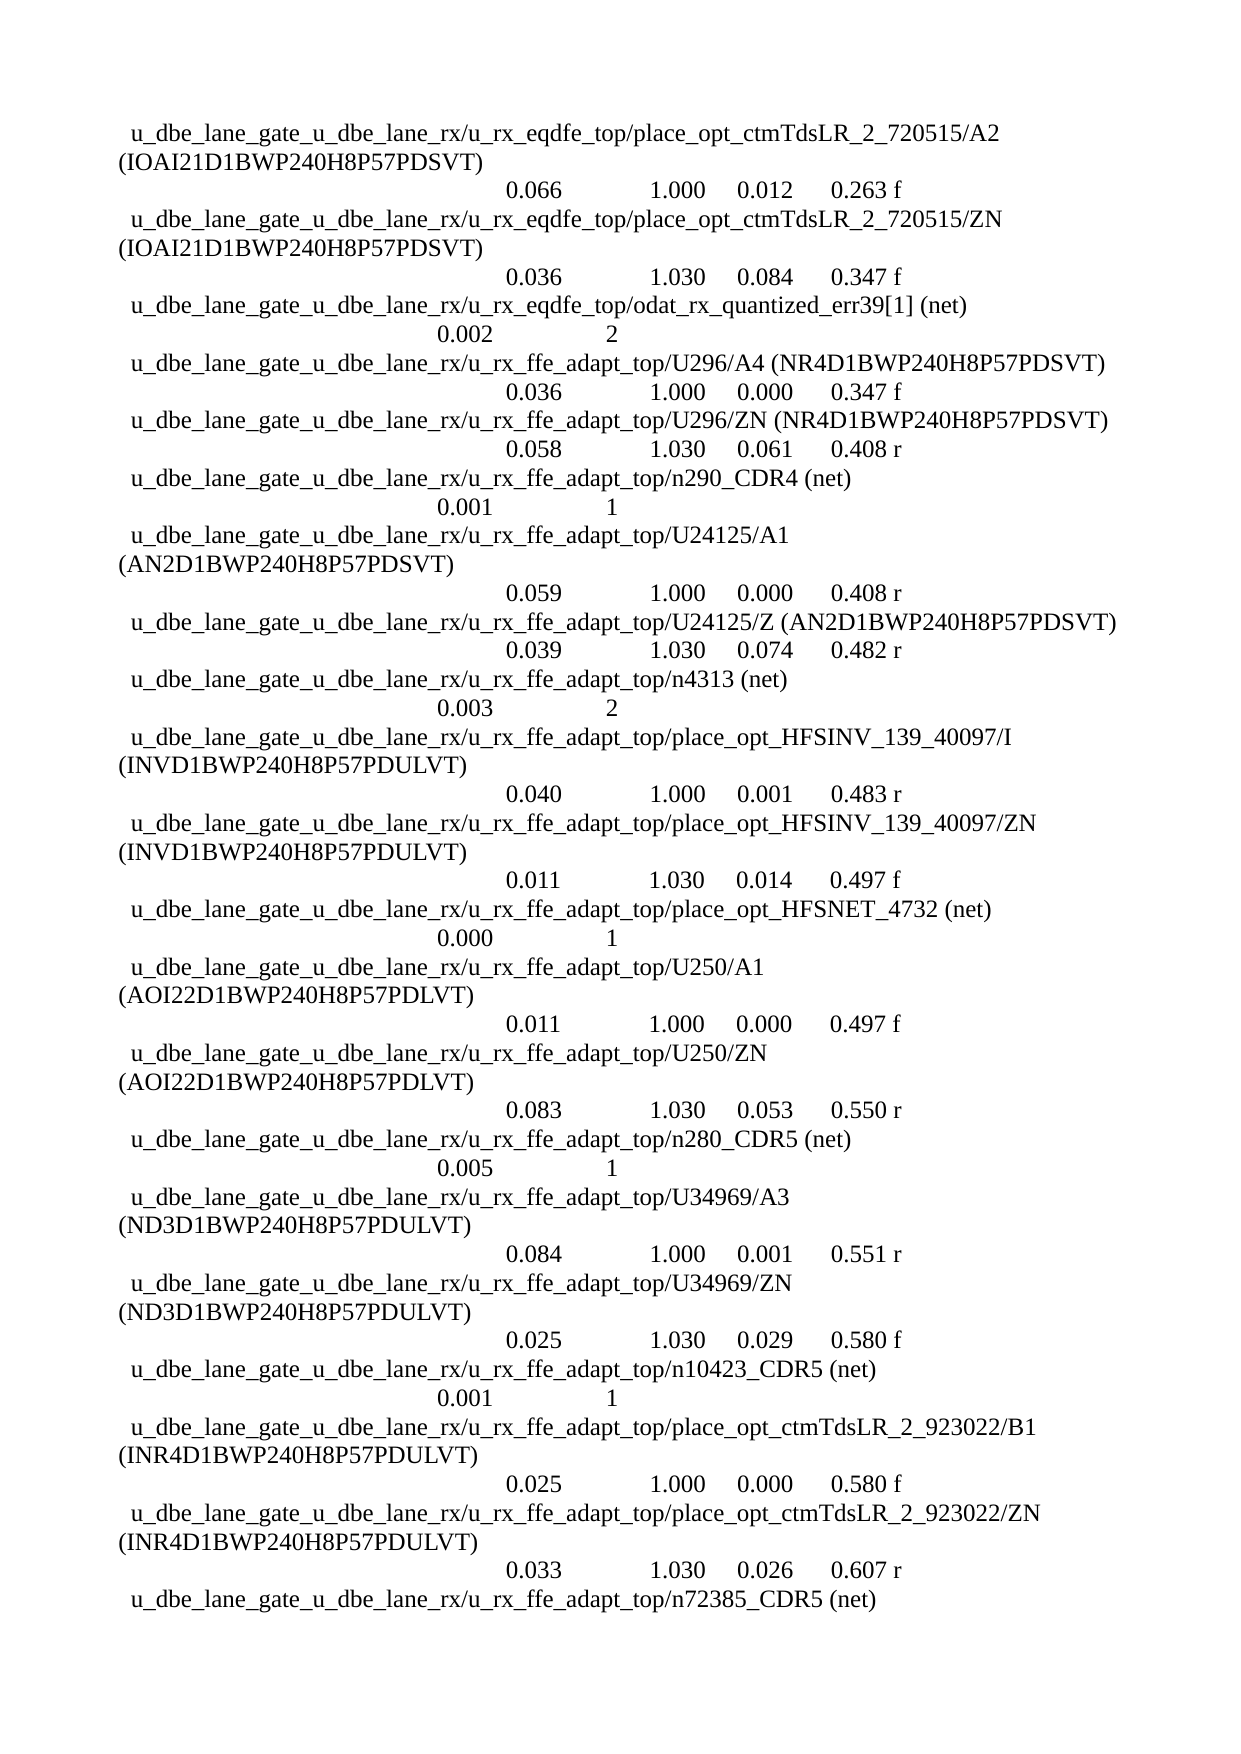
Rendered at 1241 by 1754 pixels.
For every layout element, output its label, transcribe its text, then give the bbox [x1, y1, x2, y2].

text u_dbe_lane_gate_u_dbe_lane_rx/u_rx_ffe_adapt_top/U296/A4 (NR4D1BWP240H8P57PDSVT) [118, 348, 1122, 377]
text 0.001 1 [118, 492, 1122, 521]
text 0.059 1.000 0.000 0.408 r [118, 578, 1122, 607]
text 0.084 1.000 0.001 0.551 r [118, 1239, 1122, 1268]
text u_dbe_lane_gate_u_dbe_lane_rx/u_rx_ffe_adapt_top/U34969/A3 (ND3D1BWP240H8P57PDULVT) [118, 1182, 1122, 1239]
text 0.036 1.000 0.000 0.347 f [118, 377, 1122, 406]
text u_dbe_lane_gate_u_dbe_lane_rx/u_rx_ffe_adapt_top/n10423_CDR5 (net) [118, 1354, 1122, 1383]
text u_dbe_lane_gate_u_dbe_lane_rx/u_rx_ffe_adapt_top/place_opt_HFSINV_139_40097/ZN (INVD1BWP240H8P57PDULVT) [118, 808, 1122, 866]
text 0.025 1.030 0.029 0.580 f [118, 1326, 1122, 1354]
text u_dbe_lane_gate_u_dbe_lane_rx/u_rx_ffe_adapt_top/U24125/Z (AN2D1BWP240H8P57PDSVT) [118, 607, 1122, 636]
text u_dbe_lane_gate_u_dbe_lane_rx/u_rx_ffe_adapt_top/place_opt_ctmTdsLR_2_923022/B1 (INR4D1BWP240H8P57PDULVT) [118, 1412, 1122, 1469]
text 0.066 1.000 0.012 0.263 f [118, 176, 1122, 204]
text 0.011 1.030 0.014 0.497 f [118, 866, 1122, 894]
text 0.040 1.000 0.001 0.483 r [118, 779, 1122, 808]
text u_dbe_lane_gate_u_dbe_lane_rx/u_rx_ffe_adapt_top/n280_CDR5 (net) [118, 1124, 1122, 1153]
text u_dbe_lane_gate_u_dbe_lane_rx/u_rx_eqdfe_top/odat_rx_quantized_err39[1] (net) [118, 291, 1122, 319]
text u_dbe_lane_gate_u_dbe_lane_rx/u_rx_ffe_adapt_top/place_opt_ctmTdsLR_2_923022/ZN (INR4D1BWP240H8P57PDULVT) [118, 1498, 1122, 1556]
text u_dbe_lane_gate_u_dbe_lane_rx/u_rx_eqdfe_top/place_opt_ctmTdsLR_2_720515/A2 (IOAI21D1BWP240H8P57PDSVT) [118, 118, 1122, 176]
text 0.005 1 [118, 1153, 1122, 1182]
text 0.033 1.030 0.026 0.607 r [118, 1556, 1122, 1584]
text 0.000 1 [118, 923, 1122, 952]
text u_dbe_lane_gate_u_dbe_lane_rx/u_rx_ffe_adapt_top/place_opt_HFSNET_4732 (net) [118, 894, 1122, 923]
text u_dbe_lane_gate_u_dbe_lane_rx/u_rx_ffe_adapt_top/U24125/A1 (AN2D1BWP240H8P57PDSVT) [118, 521, 1122, 578]
text 0.001 1 [118, 1383, 1122, 1412]
text 0.039 1.030 0.074 0.482 r [118, 636, 1122, 664]
text 0.002 2 [118, 319, 1122, 348]
text u_dbe_lane_gate_u_dbe_lane_rx/u_rx_ffe_adapt_top/U34969/ZN (ND3D1BWP240H8P57PDULVT) [118, 1268, 1122, 1326]
text u_dbe_lane_gate_u_dbe_lane_rx/u_rx_ffe_adapt_top/U250/A1 (AOI22D1BWP240H8P57PDLVT) [118, 952, 1122, 1009]
text 0.036 1.030 0.084 0.347 f [118, 262, 1122, 291]
text u_dbe_lane_gate_u_dbe_lane_rx/u_rx_ffe_adapt_top/place_opt_HFSINV_139_40097/I (INVD1BWP240H8P57PDULVT) [118, 722, 1122, 779]
text u_dbe_lane_gate_u_dbe_lane_rx/u_rx_ffe_adapt_top/n290_CDR4 (net) [118, 463, 1122, 492]
text u_dbe_lane_gate_u_dbe_lane_rx/u_rx_ffe_adapt_top/n72385_CDR5 (net) [118, 1584, 1122, 1613]
text 0.011 1.000 0.000 0.497 f [118, 1009, 1122, 1038]
text u_dbe_lane_gate_u_dbe_lane_rx/u_rx_ffe_adapt_top/U296/ZN (NR4D1BWP240H8P57PDSVT) [118, 406, 1122, 434]
text 0.025 1.000 0.000 0.580 f [118, 1469, 1122, 1498]
text 0.058 1.030 0.061 0.408 r [118, 434, 1122, 463]
text u_dbe_lane_gate_u_dbe_lane_rx/u_rx_ffe_adapt_top/U250/ZN (AOI22D1BWP240H8P57PDLVT) [118, 1038, 1122, 1096]
text 0.003 2 [118, 693, 1122, 722]
text u_dbe_lane_gate_u_dbe_lane_rx/u_rx_ffe_adapt_top/n4313 (net) [118, 664, 1122, 693]
text u_dbe_lane_gate_u_dbe_lane_rx/u_rx_eqdfe_top/place_opt_ctmTdsLR_2_720515/ZN (IOAI21D1BWP240H8P57PDSVT) [118, 204, 1122, 262]
text 0.083 1.030 0.053 0.550 r [118, 1096, 1122, 1124]
